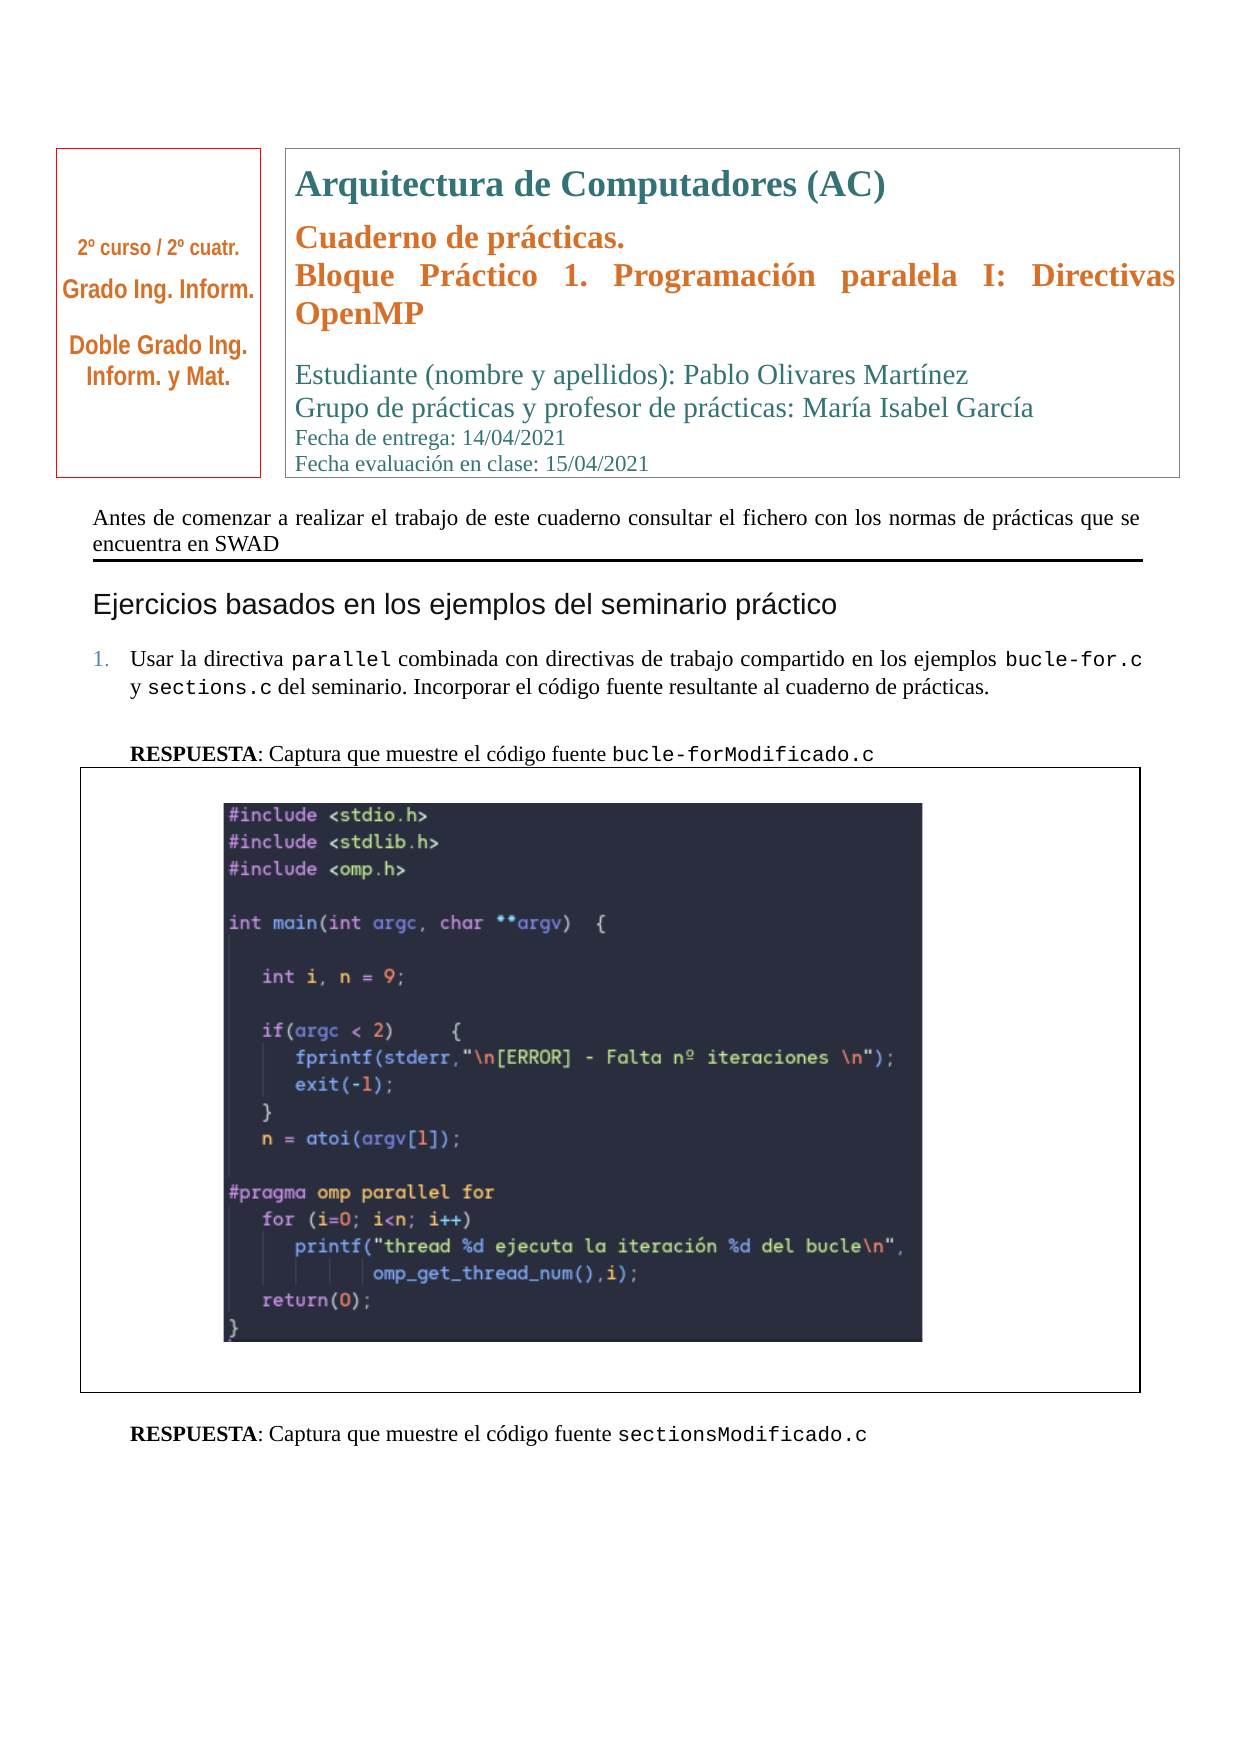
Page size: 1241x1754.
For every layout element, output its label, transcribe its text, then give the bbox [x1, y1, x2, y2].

subtitle Ejercicios basados en los ejemplos del seminario práctico [92, 587, 1143, 621]
table_header [81, 768, 1139, 1392]
text RESPUESTA: Captura que muestre el código fuente sectionsModificado.c [130, 1419, 1143, 1447]
picture [223, 803, 923, 1342]
table_header [261, 148, 285, 477]
list Usar la directiva parallel combinada con directivas de trabajo compartido en los ejemplos bucle-for.c y sections.c del seminario. Incorporar el código fuente resultante al cuaderno de prácticas. [92, 646, 1143, 701]
text RESPUESTA: Captura que muestre el código fuente bucle-forModificado.c [130, 739, 1143, 767]
text Antes de comenzar a realizar el trabajo de este cuaderno consultar el fichero con los normas de prácticas que se encuentra en SWAD [92, 504, 1143, 562]
table_header Arquitectura de Computadores (AC) Cuaderno de prácticas. Bloque Práctico 1. Programación paralela I: Directivas OpenMP Estudiante (nombre y apellidos): Pablo Olivares Martínez Grupo de prácticas y profesor de prácticas: María Isabel García Fecha de entrega: 14/04/2021 Fecha evaluación en clase: 15/04/2021 [286, 149, 1179, 477]
table_header 2º curso / 2º cuatr. Grado Ing. Inform. Doble Grado Ing. Inform. y Mat. [57, 149, 260, 477]
